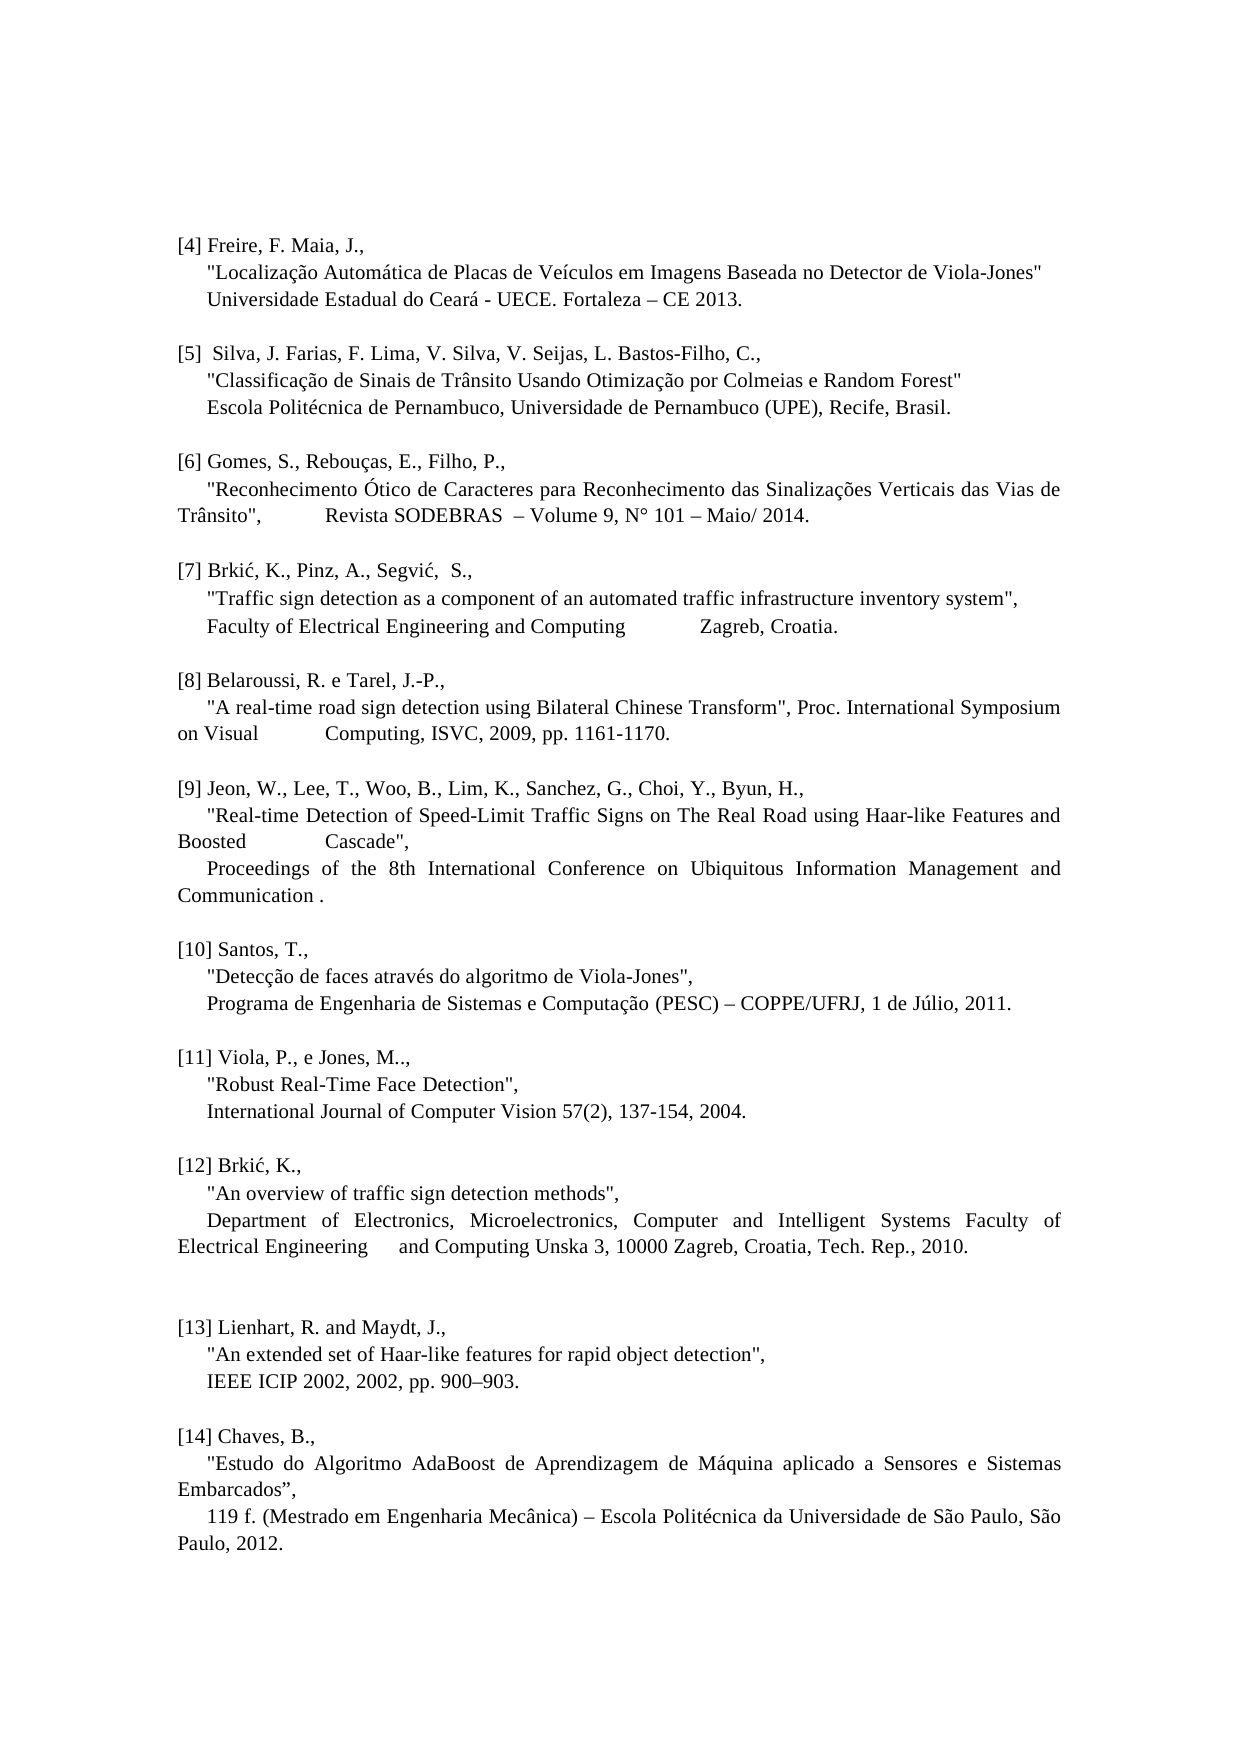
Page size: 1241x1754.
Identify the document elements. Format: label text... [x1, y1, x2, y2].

text [9] Jeon, W., Lee, T., Woo, B., Lim, K., Sanchez, G., Choi, Y., Byun, H., [177, 776, 1063, 799]
text [8] Belaroussi, R. e Tarel, J.-P., [177, 669, 1063, 692]
text Programa de Engenharia de Sistemas e Computação (PESC) – COPPE/UFRJ, 1 de Júlio, 2011. [177, 992, 1063, 1015]
text [12] Brkić, K., [177, 1154, 1063, 1177]
text "Detecção de faces através do algoritmo de Viola-Jones", [177, 965, 1063, 988]
text Department of Electronics, Microelectronics, Computer and Intelligent Systems Faculty of Electrical Engineering and Computing Unska 3, 10000 Zagreb, Croatia, Tech. Rep., 2010. [177, 1208, 1063, 1258]
text [6] Gomes, S., Rebouças, E., Filho, P., [177, 450, 1063, 473]
text "Real-time Detection of Speed-Limit Traffic Signs on The Real Road using Haar-like Features and Boosted Cascade", [177, 803, 1063, 853]
text "A real-time road sign detection using Bilateral Chinese Transform", Proc. International Symposium on Visual Computing, ISVC, 2009, pp. 1161-1170. [177, 696, 1063, 745]
text International Journal of Computer Vision 57(2), 137-154, 2004. [177, 1100, 1063, 1123]
text "An overview of traffic sign detection methods", [177, 1181, 1063, 1204]
text Escola Politécnica de Pernambuco, Universidade de Pernambuco (UPE), Recife, Brasil. [177, 396, 1063, 419]
text "Robust Real-Time Face Detection", [177, 1073, 1063, 1096]
text "Reconhecimento Ótico de Caracteres para Reconhecimento das Sinalizações Verticais das Vias de Trânsito", Revista SODEBRAS – Volume 9, N° 101 – Maio/ 2014. [177, 477, 1063, 527]
text "Localização Automática de Placas de Veículos em Imagens Baseada no Detector de Viola-Jones" [177, 261, 1063, 284]
text Proceedings of the 8th International Conference on Ubiquitous Information Management and Communication . [177, 857, 1063, 906]
text [13] Lienhart, R. and Maydt, J., [177, 1316, 1063, 1339]
text IEEE ICIP 2002, 2002, pp. 900–903. [177, 1370, 1063, 1393]
text [4] Freire, F. Maia, J., [177, 234, 1063, 257]
text [14] Chaves, B., [177, 1424, 1063, 1447]
text [10] Santos, T., [177, 938, 1063, 961]
text "Traffic sign detection as a component of an automated traffic infrastructure inventory system", [177, 587, 1063, 610]
text "Estudo do Algoritmo AdaBoost de Aprendizagem de Máquina aplicado a Sensores e Sistemas Embarcados”, [177, 1452, 1063, 1501]
text "Classificação de Sinais de Trânsito Usando Otimização por Colmeias e Random Forest" [177, 369, 1063, 392]
text "An extended set of Haar-like features for rapid object detection", [177, 1343, 1063, 1366]
text Universidade Estadual do Ceará - UECE. Fortaleza – CE 2013. [177, 288, 1063, 311]
text [11] Viola, P., e Jones, M.., [177, 1046, 1063, 1069]
text [5] Silva, J. Farias, F. Lima, V. Silva, V. Seijas, L. Bastos-Filho, C., [177, 342, 1063, 365]
text [7] Brkić, K., Pinz, A., Segvić, S., [177, 559, 1063, 582]
text Faculty of Electrical Engineering and Computing Zagreb, Croatia. [177, 614, 1063, 637]
text 119 f. (Mestrado em Engenharia Mecânica) – Escola Politécnica da Universidade de São Paulo, São Paulo, 2012. [177, 1505, 1063, 1554]
